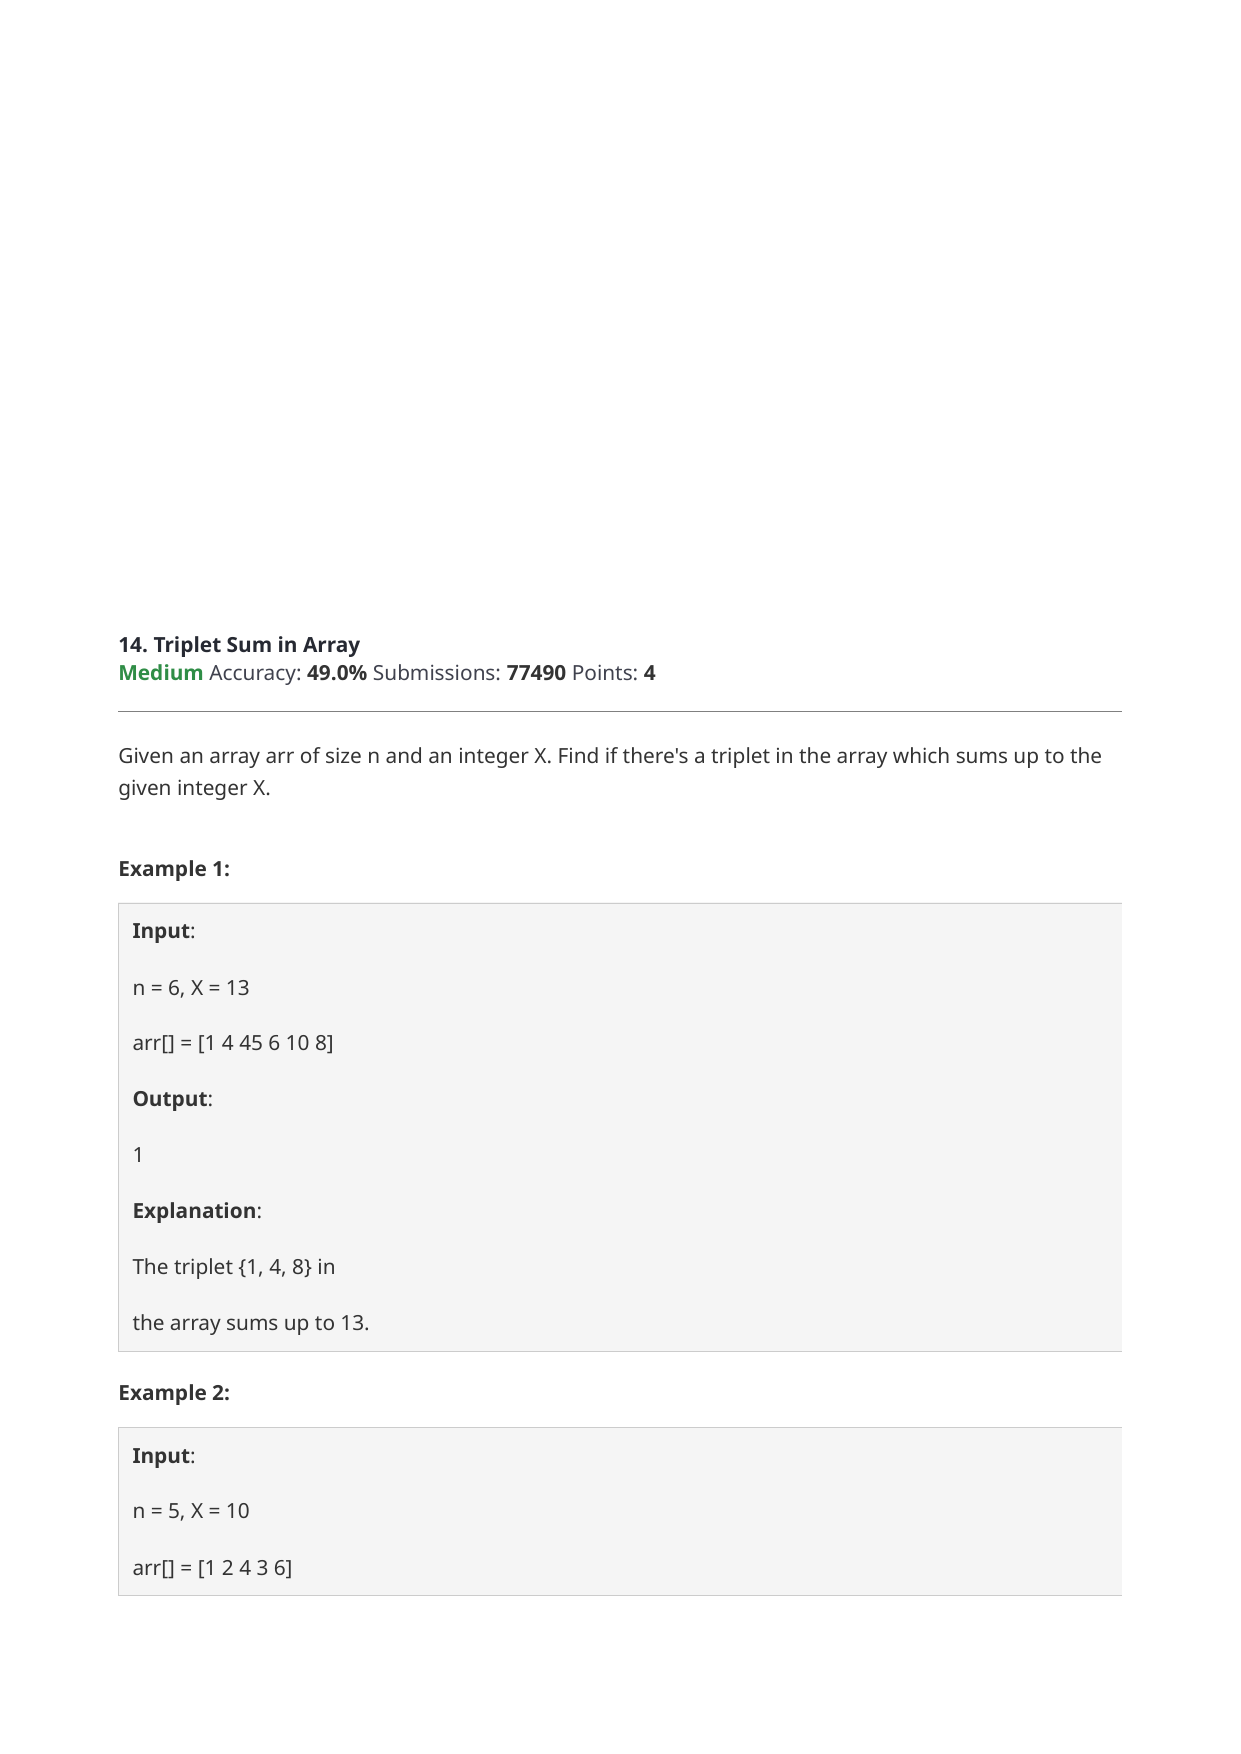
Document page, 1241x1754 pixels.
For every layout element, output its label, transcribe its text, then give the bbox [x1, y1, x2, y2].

text 14. Triplet Sum in Array [118, 630, 1122, 658]
text 1 [119, 1126, 1122, 1169]
text Explanation: [119, 1182, 1122, 1225]
text n = 6, X = 13 [119, 958, 1122, 1001]
text Example 2: [118, 1378, 1122, 1407]
text Output: [119, 1070, 1122, 1113]
text arr[] = [1 4 45 6 10 8] [119, 1014, 1122, 1057]
text n = 5, X = 10 [119, 1482, 1122, 1525]
text Medium Accuracy: 49.0% Submissions: 77490 Points: 4 [118, 658, 1099, 687]
text Example 1: [118, 822, 1122, 883]
text arr[] = [1 2 4 3 6] [119, 1538, 1122, 1595]
text the array sums up to 13. [119, 1294, 1122, 1351]
text Input: [119, 1428, 1122, 1469]
text Input: [119, 904, 1122, 945]
text The triplet {1, 4, 8} in [119, 1238, 1122, 1281]
text Given an array arr of size n and an integer X. Find if there's a triplet in the array which sums up to the given integer X. [118, 741, 1122, 802]
